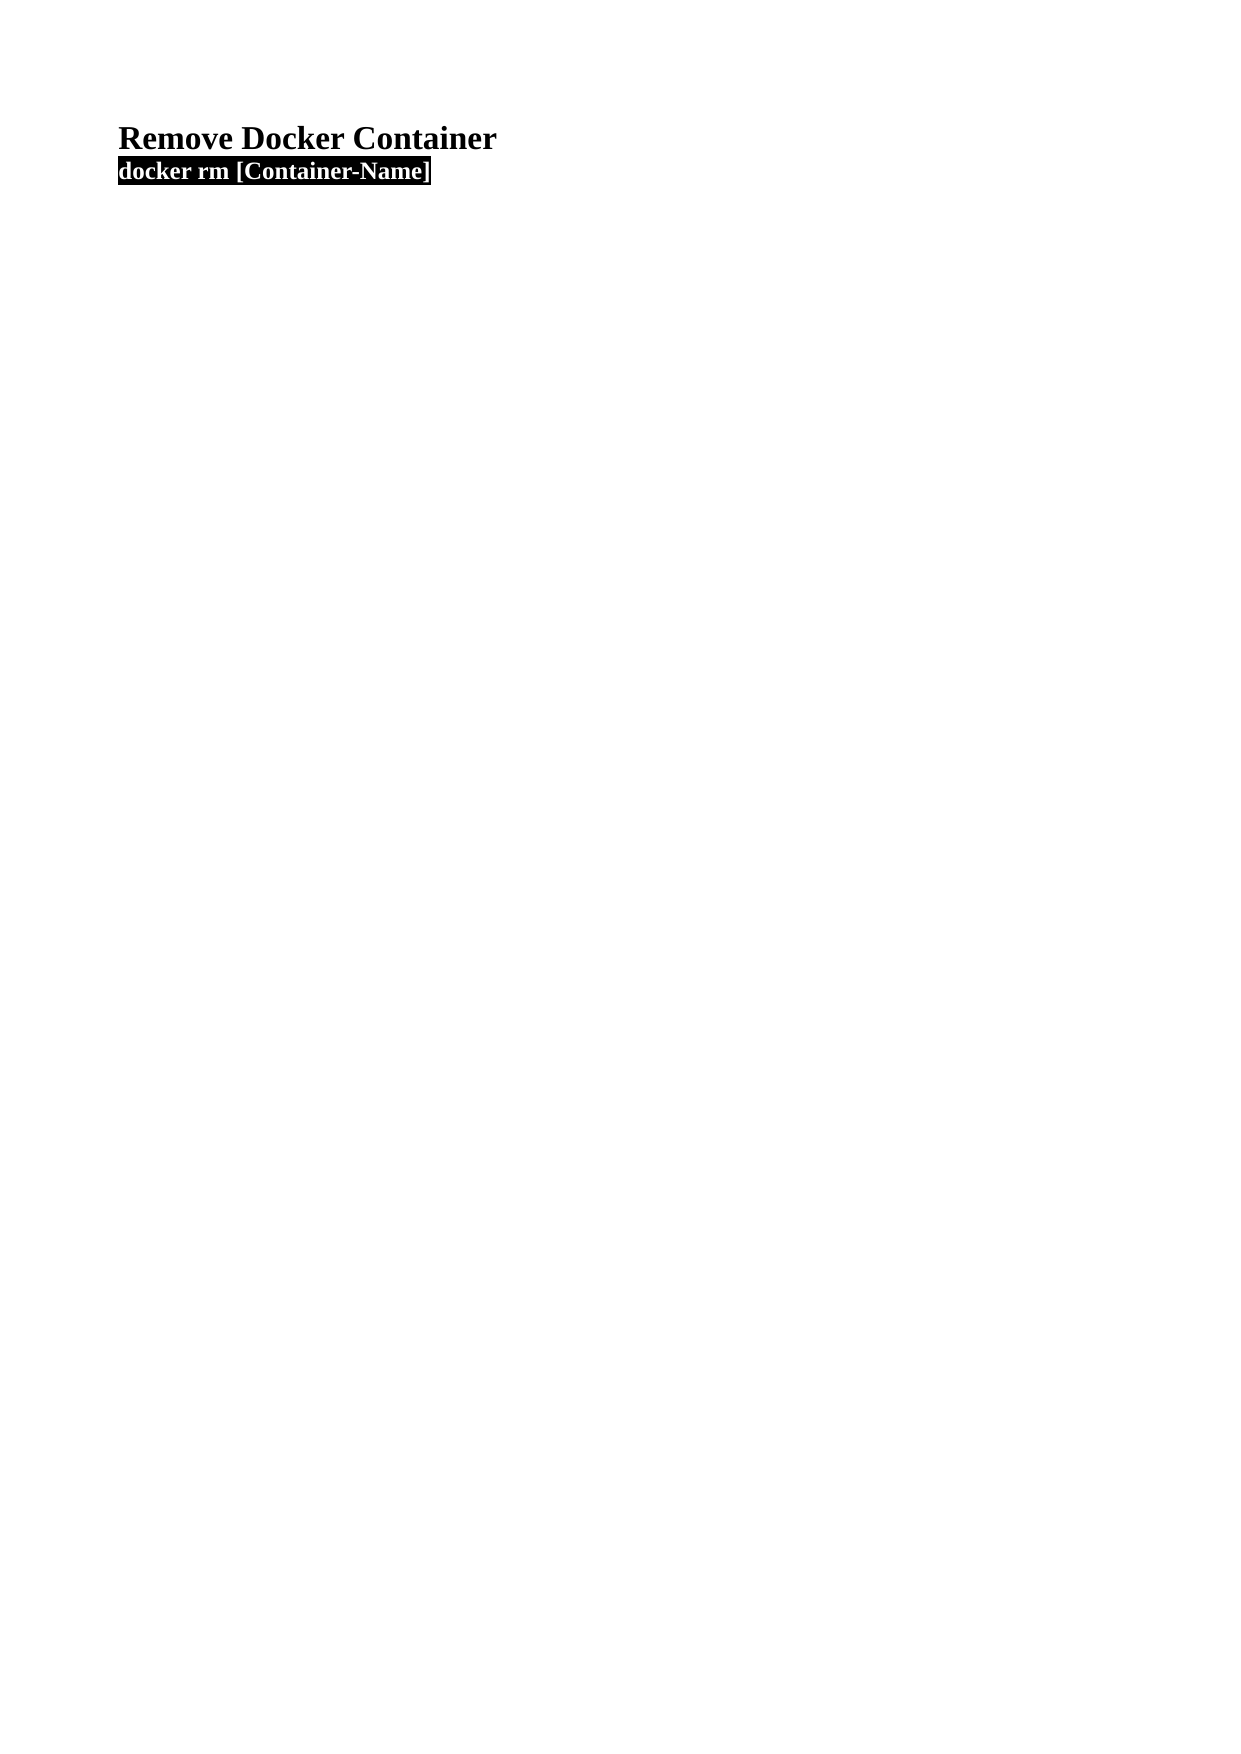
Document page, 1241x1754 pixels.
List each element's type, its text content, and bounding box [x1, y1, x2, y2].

text docker rm [Container-Name] [118, 156, 1122, 185]
text Remove Docker Container [118, 118, 1122, 156]
